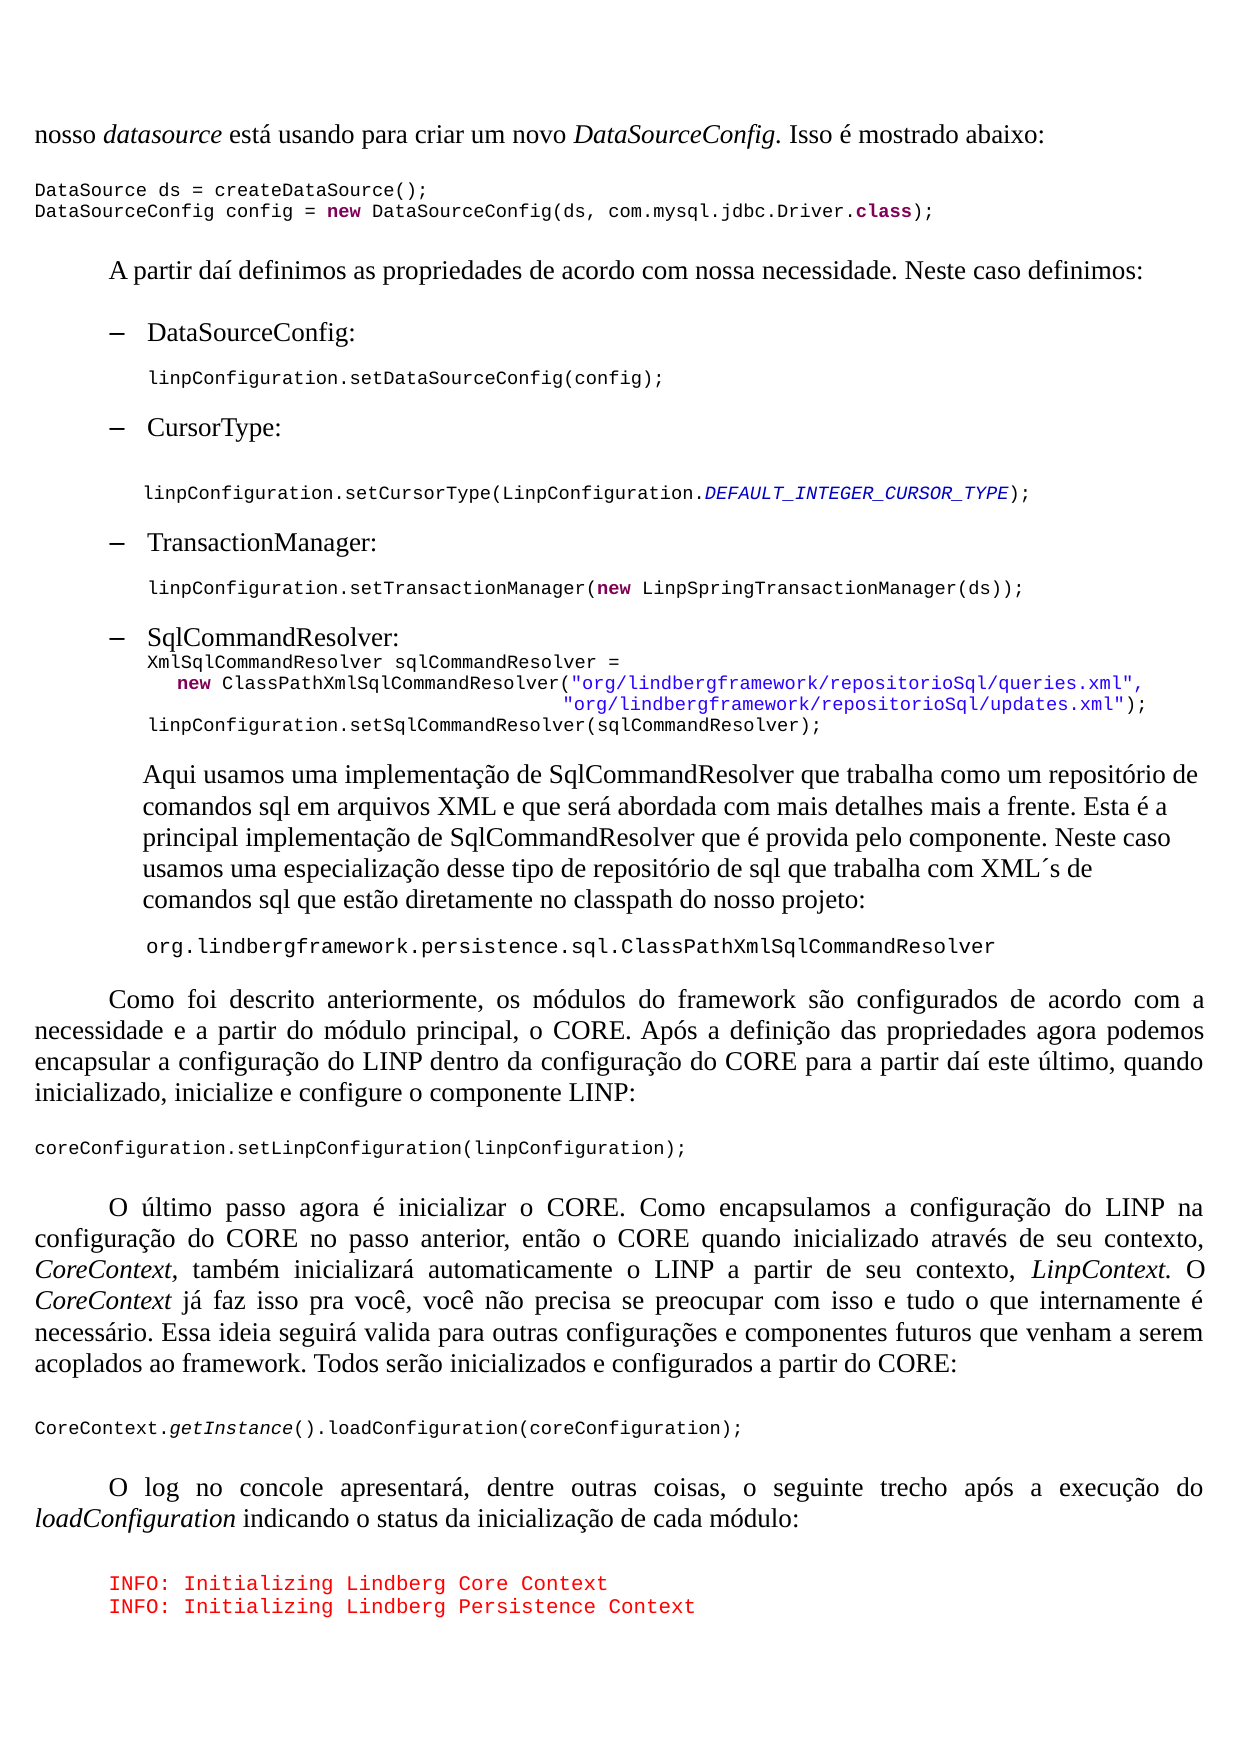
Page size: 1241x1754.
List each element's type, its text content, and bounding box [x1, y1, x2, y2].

text CoreContext.getInstance().loadConfiguration(coreConfiguration); [34, 1409, 1206, 1440]
text O log no concole apresentará, dentre outras coisas, o seguinte trecho após a execução do loadConfiguration indicando o status da inicialização de cada módulo: [34, 1471, 1206, 1534]
text INFO: Initializing Lindberg Persistence Context [34, 1596, 1206, 1620]
text Como foi descrito anteriormente, os módulos do framework são configurados de acordo com a necessidade e a partir do módulo principal, o CORE. Após a definição das propriedades agora podemos encapsular a configuração do LINP dentro da configuração do CORE para a partir daí este último, quando inicializado, inicialize e configure o componente LINP: [34, 983, 1206, 1107]
text INFO: Initializing Lindberg Core Context [34, 1565, 1206, 1596]
list CursorType: [109, 411, 1206, 443]
text linpConfiguration.setCursorType(LinpConfiguration.DEFAULT_INTEGER_CURSOR_TYPE); [34, 474, 1206, 505]
list SqlCommandResolver: [109, 621, 1206, 652]
text O último passo agora é inicializar o CORE. Como encapsulamos a configuração do LINP na configuração do CORE no passo anterior, então o CORE quando inicializado através de seu contexto, CoreContext, também inicializará automaticamente o LINP a partir de seu contexto, LinpContext. O CoreContext já faz isso pra você, você não precisa se preocupar com isso e tudo o que internamente é necessário. Essa ideia seguirá valida para outras configurações e componentes futuros que venham a serem acoplados ao framework. Todos serão inicializados e configurados a partir do CORE: [34, 1191, 1206, 1378]
list "org/lindbergframework/repositorioSql/updates.xml"); [72, 695, 1206, 716]
list linpConfiguration.setDataSourceConfig(config); [109, 369, 1206, 390]
text DataSourceConfig config = new DataSourceConfig(ds, com.mysql.jdbc.Driver.class); [34, 202, 1206, 223]
list DataSourceConfig: [109, 316, 1206, 348]
list TransactionManager: [109, 526, 1206, 557]
list XmlSqlCommandResolver sqlCommandResolver = [109, 652, 1206, 674]
text A partir daí definimos as propriedades de acordo com nossa necessidade. Neste caso definimos: [34, 254, 1206, 285]
text org.lindbergframework.persistence.sql.ClassPathXmlSqlCommandResolver [34, 936, 1206, 959]
text DataSource ds = createDataSource(); [34, 180, 1206, 202]
text coreConfiguration.setLinpConfiguration(linpConfiguration); [34, 1139, 1206, 1160]
list new ClassPathXmlSqlCommandResolver("org/lindbergframework/repositorioSql/queries.xml", [72, 674, 1206, 695]
list linpConfiguration.setTransactionManager(new LinpSpringTransactionManager(ds)); [109, 579, 1206, 600]
text Aqui usamos uma implementação de SqlCommandResolver que trabalha como um repositório de comandos sql em arquivos XML e que será abordada com mais detalhes mais a frente. Esta é a principal implementação de SqlCommandResolver que é provida pelo componente. Neste caso usamos uma especialização desse tipo de repositório de sql que trabalha com XML´s de comandos sql que estão diretamente no classpath do nosso projeto: [142, 759, 1206, 914]
list linpConfiguration.setSqlCommandResolver(sqlCommandResolver); [109, 716, 1206, 737]
text nosso datasource está usando para criar um novo DataSourceConfig. Isso é mostrado abaixo: [34, 118, 1206, 149]
